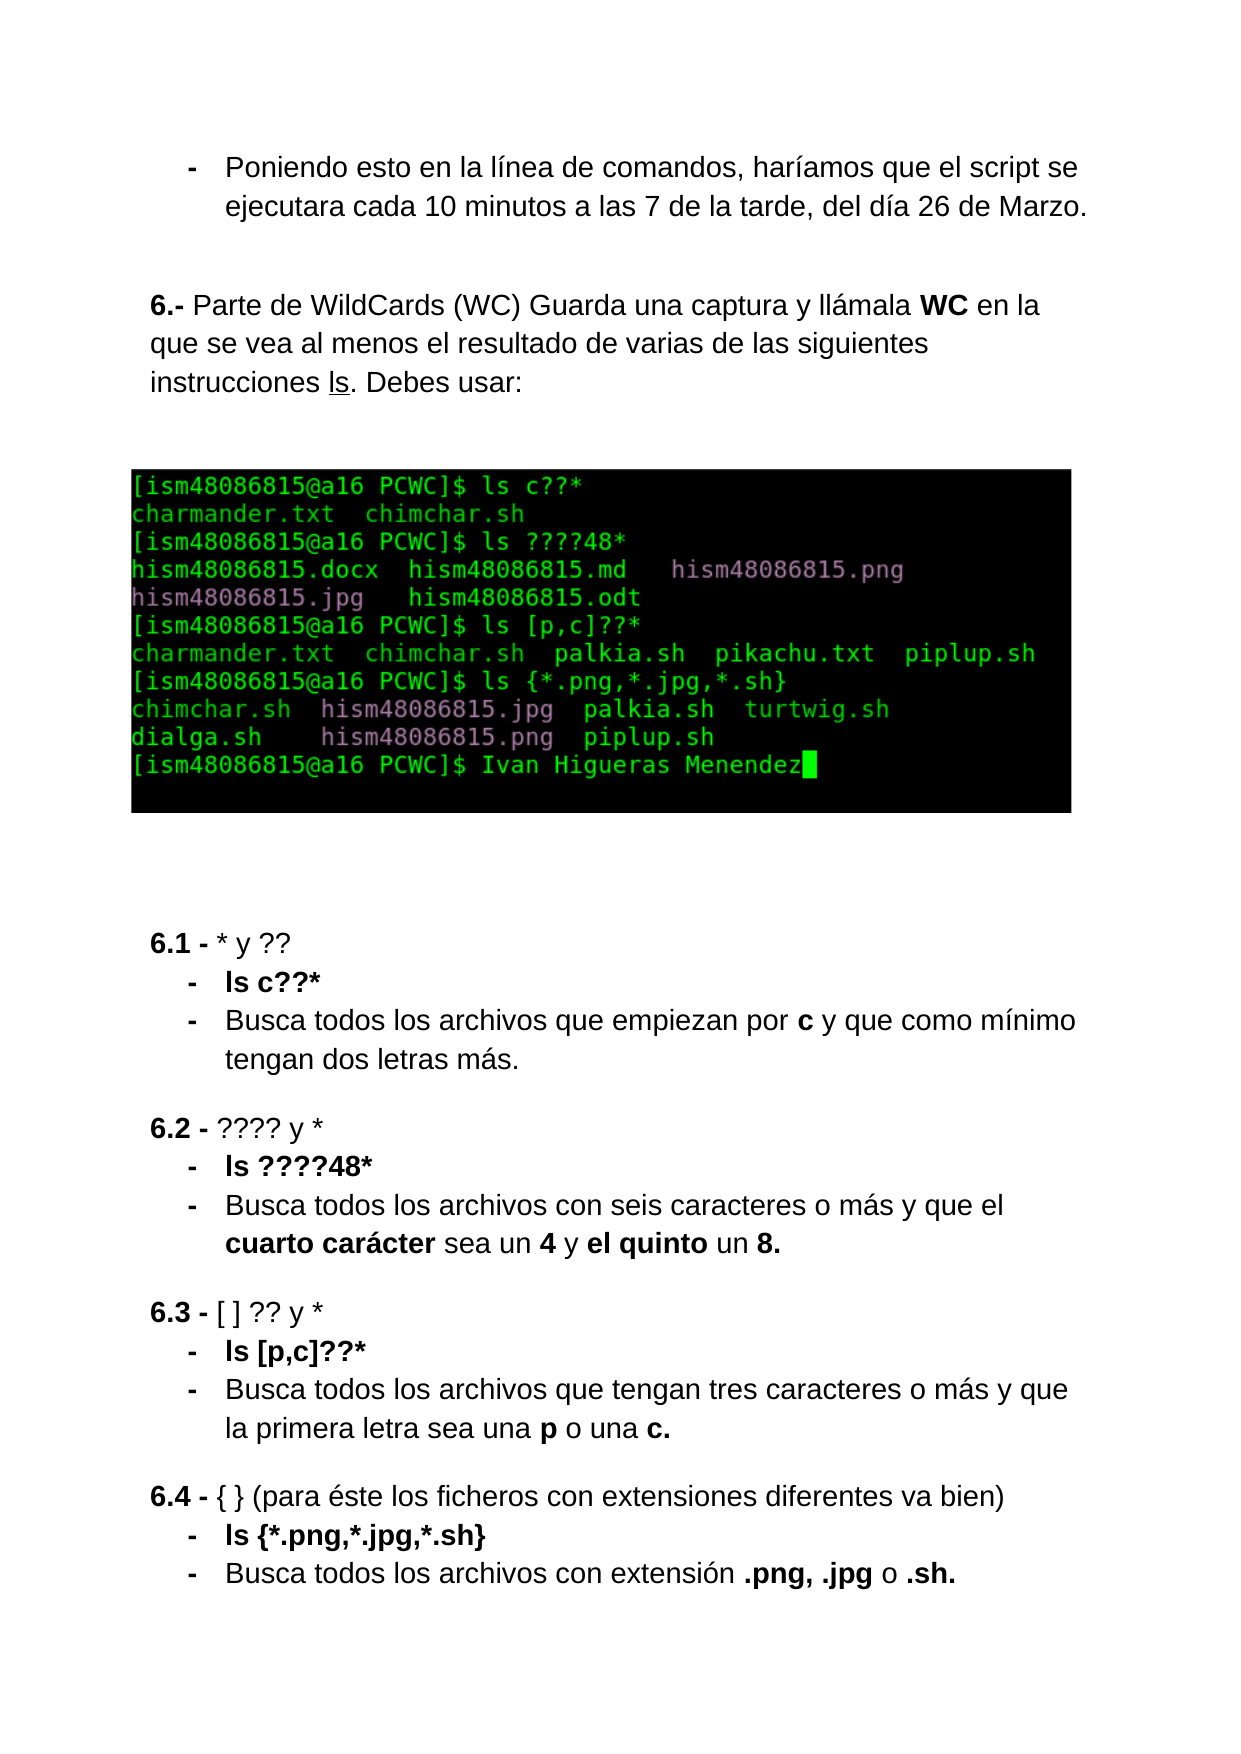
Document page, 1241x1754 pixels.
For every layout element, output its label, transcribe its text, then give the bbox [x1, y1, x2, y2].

list Busca todos los archivos con extensión .png, .jpg o .sh. [187, 1556, 1090, 1590]
picture [131, 469, 1072, 813]
text 6.3 - [ ] ?? y * [150, 1295, 1090, 1328]
text 6.2 - ???? y * [150, 1111, 1090, 1144]
list Poniendo esto en la línea de comandos, haríamos que el script se ejecutara cada 10 minutos a las 7 de la tarde, del día 26 de Marzo. [187, 150, 1090, 222]
list ls ????48* [187, 1149, 1090, 1183]
list ls {*.png,*.jpg,*.sh} [187, 1518, 1090, 1551]
text 6.1 - * y ?? [150, 926, 1090, 960]
list ls [p,c]??* [187, 1333, 1090, 1367]
list Busca todos los archivos que empiezan por c y que como mínimo tengan dos letras más. [187, 1003, 1090, 1075]
list Busca todos los archivos que tengan tres caracteres o más y que la primera letra sea una p o una c. [187, 1372, 1090, 1444]
list Busca todos los archivos con seis caracteres o más y que el cuarto carácter sea un 4 y el quinto un 8. [187, 1188, 1090, 1260]
text 6.- ​Parte de WildCards (WC) Guarda una captura y llámala WC ​en la que se vea al menos el resultado de varias de las siguientes instrucciones ls. Debes usar: [150, 287, 1090, 398]
list ls c??* [187, 965, 1090, 998]
text 6.4 - { } (para éste los ficheros con extensiones diferentes va bien) [150, 1479, 1090, 1513]
